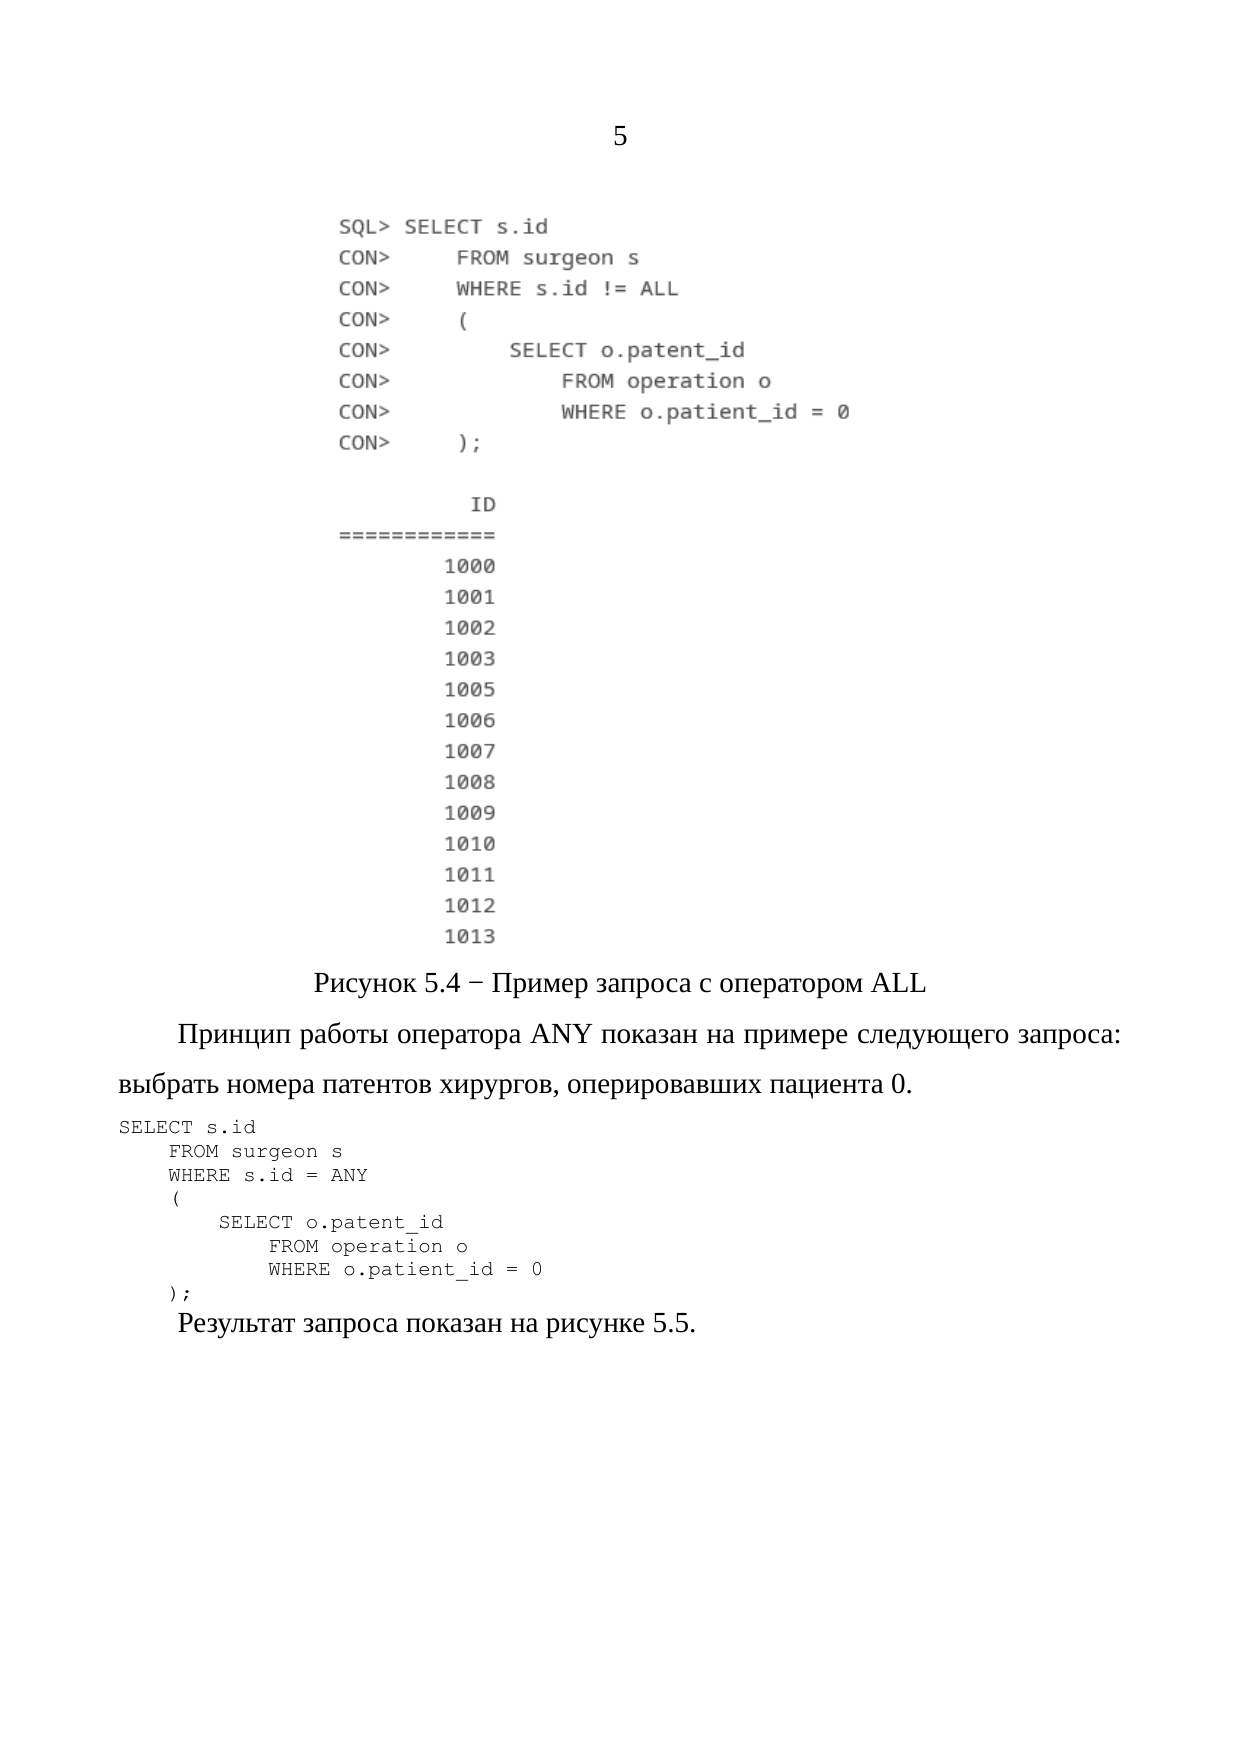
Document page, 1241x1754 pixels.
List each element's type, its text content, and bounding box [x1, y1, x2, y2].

text SELECT s.id [118, 1116, 1122, 1140]
text Результат запроса показан на рисунке 5.5. [118, 1306, 1122, 1339]
text WHERE s.id = ANY [118, 1164, 1122, 1187]
text WHERE o.patient_id = 0 [118, 1258, 1122, 1282]
text FROM surgeon s [118, 1140, 1122, 1164]
text FROM operation o [118, 1234, 1122, 1258]
text ( [118, 1187, 1122, 1211]
text ); [118, 1282, 1122, 1306]
picture [327, 210, 913, 949]
text SELECT o.patent_id [118, 1211, 1122, 1234]
text Рисунок 5.4 − Пример запроса с оператором ALL [276, 211, 964, 999]
text Принцип работы оператора ANY показан на примере следующего запроса: выбрать номера патентов хирургов, оперировавших пациента 0. [118, 1016, 1122, 1099]
